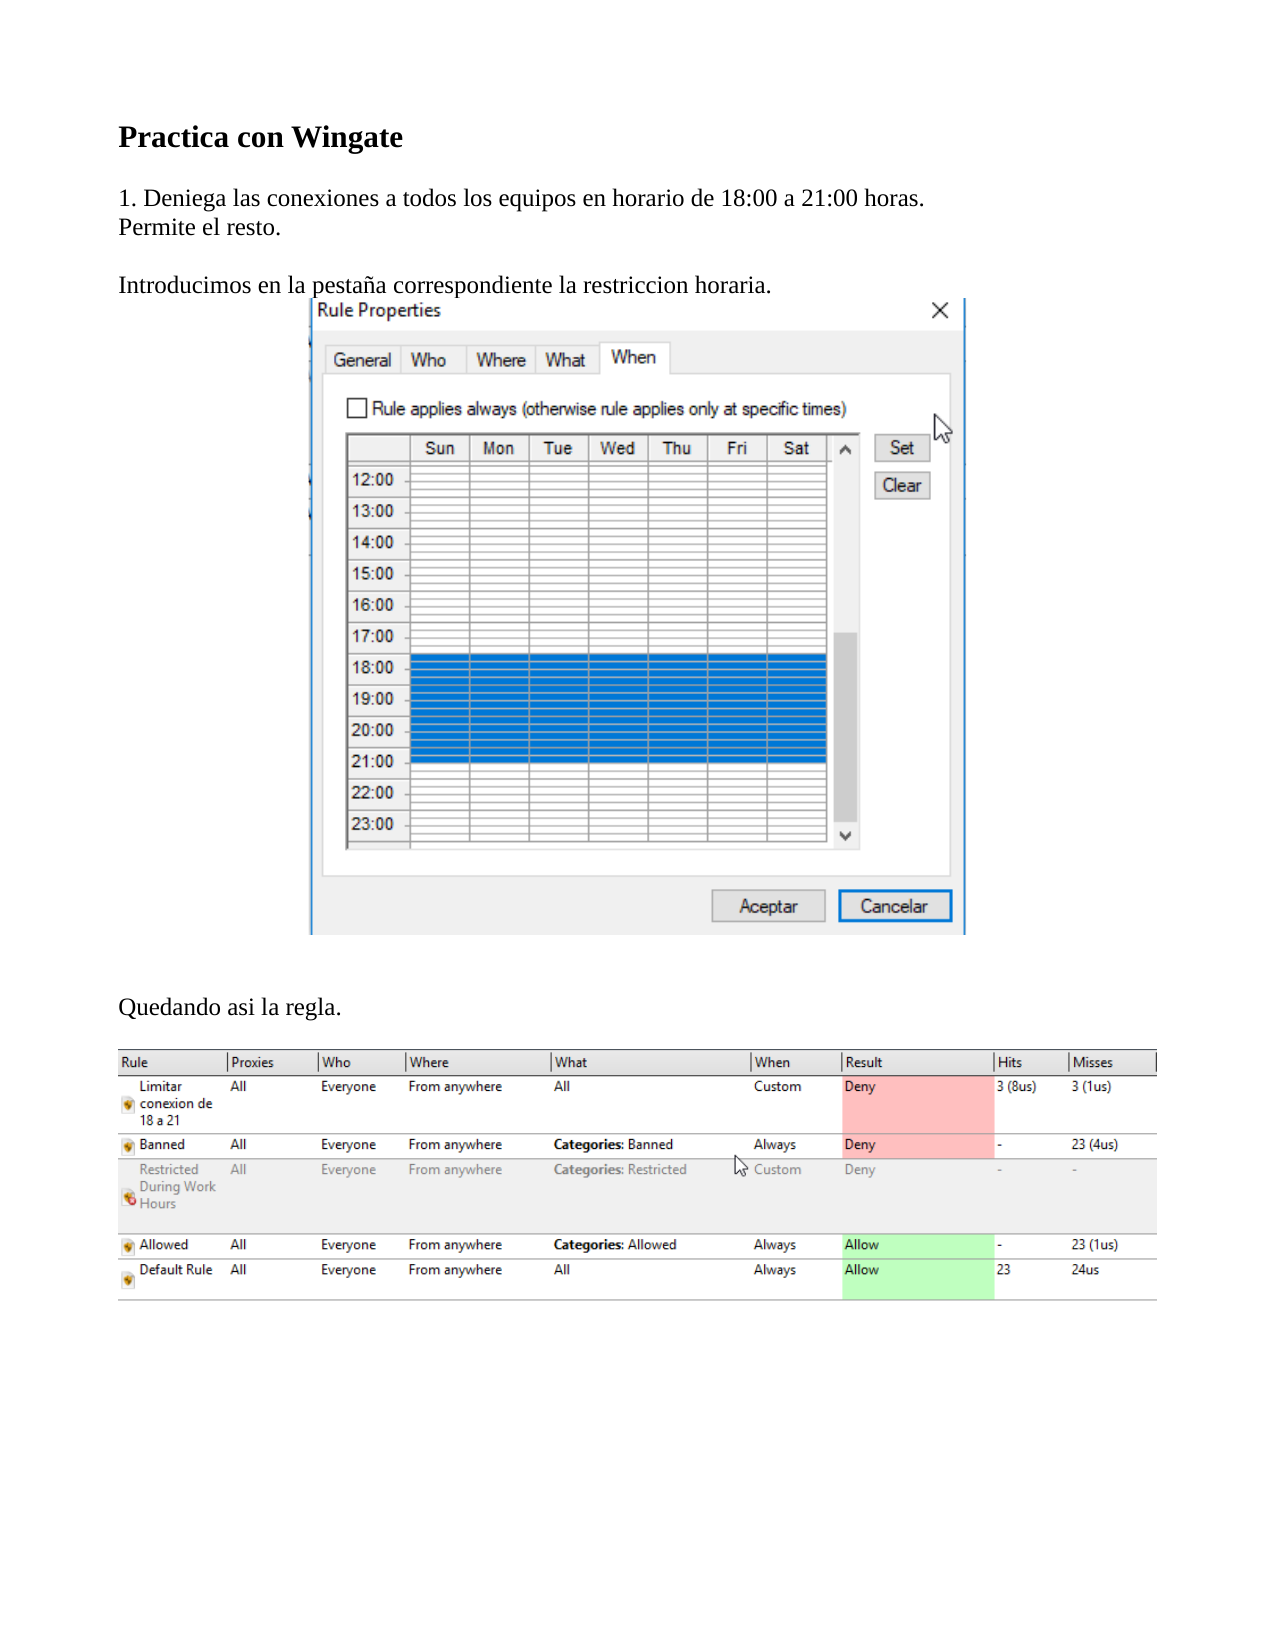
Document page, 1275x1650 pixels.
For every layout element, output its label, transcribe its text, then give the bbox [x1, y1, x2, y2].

text Permite el resto. [118, 212, 1157, 241]
picture [308, 298, 967, 935]
text Introducimos en la pestaña correspondiente la restriccion horaria. [118, 270, 1157, 298]
picture [118, 1049, 1157, 1304]
text 1. Deniega las conexiones a todos los equipos en horario de 18:00 a 21:00 horas. [118, 183, 1157, 212]
text Quedando asi la regla. [118, 992, 1157, 1021]
